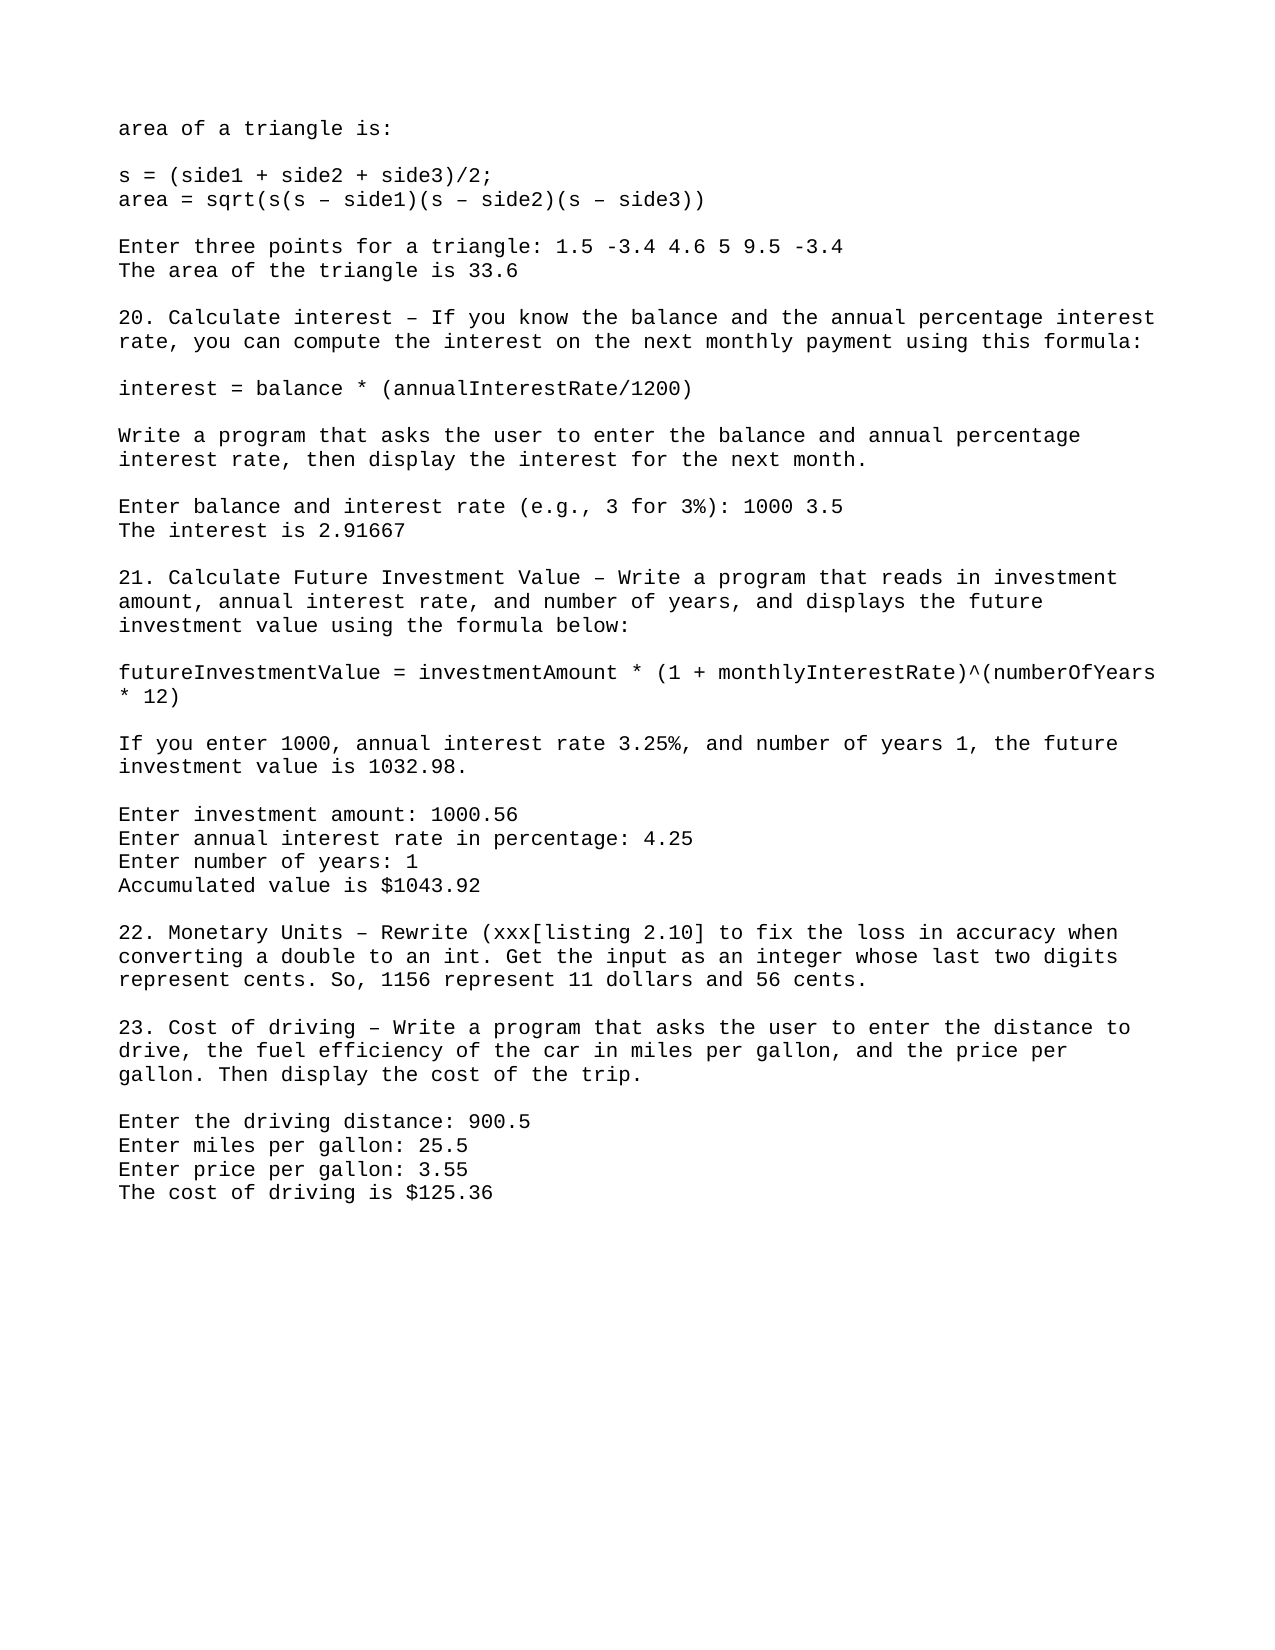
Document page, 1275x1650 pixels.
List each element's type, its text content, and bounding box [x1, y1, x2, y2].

text Accumulated value is $1043.92 [118, 875, 1157, 898]
text Enter miles per gallon: 25.5 Enter price per gallon: 3.55 [118, 1135, 1157, 1182]
text The area of the triangle is 33.6 [118, 260, 1157, 284]
text Enter annual interest rate in percentage: 4.25 [118, 827, 1157, 851]
text Enter number of years: 1 [118, 851, 1157, 875]
text Enter the driving distance: 900.5 [118, 1111, 1157, 1135]
text If you enter 1000, annual interest rate 3.25%, and number of years 1, the future investment value is 1032.98. [118, 733, 1157, 780]
text interest = balance * (annualInterestRate/1200) [118, 378, 1157, 402]
text The cost of driving is $125.36 [118, 1182, 1157, 1206]
text 22. Monetary Units – Rewrite (xxx[listing 2.10] to fix the loss in accuracy when converting a double to an int. Get the input as an integer whose last two digits represent cents. So, 1156 represent 11 dollars and 56 cents. [118, 922, 1157, 993]
text futureInvestmentValue = investmentAmount * (1 + monthlyInterestRate)^(numberOfYears * 12) [118, 662, 1157, 709]
text Enter investment amount: 1000.56 [118, 804, 1157, 827]
text The interest is 2.91667 [118, 520, 1157, 544]
text s = (side1 + side2 + side3)/2; [118, 165, 1157, 189]
text Enter three points for a triangle: 1.5 -3.4 4.6 5 9.5 -3.4 [118, 236, 1157, 260]
text area = sqrt(s(s – side1)(s – side2)(s – side3)) [118, 189, 1157, 213]
text Write a program that asks the user to enter the balance and annual percentage interest rate, then display the interest for the next month. Enter balance and interest rate (e.g., 3 for 3%): 1000 3.5 [118, 426, 1157, 520]
text area of a triangle is: [118, 118, 1157, 142]
text 23. Cost of driving – Write a program that asks the user to enter the distance to drive, the fuel efficiency of the car in miles per gallon, and the price per gallon. Then display the cost of the trip. [118, 1017, 1157, 1088]
text 20. Calculate interest – If you know the balance and the annual percentage interest rate, you can compute the interest on the next monthly payment using this formula: [118, 307, 1157, 354]
text 21. Calculate Future Investment Value – Write a program that reads in investment amount, annual interest rate, and number of years, and displays the future investment value using the formula below: [118, 567, 1157, 638]
